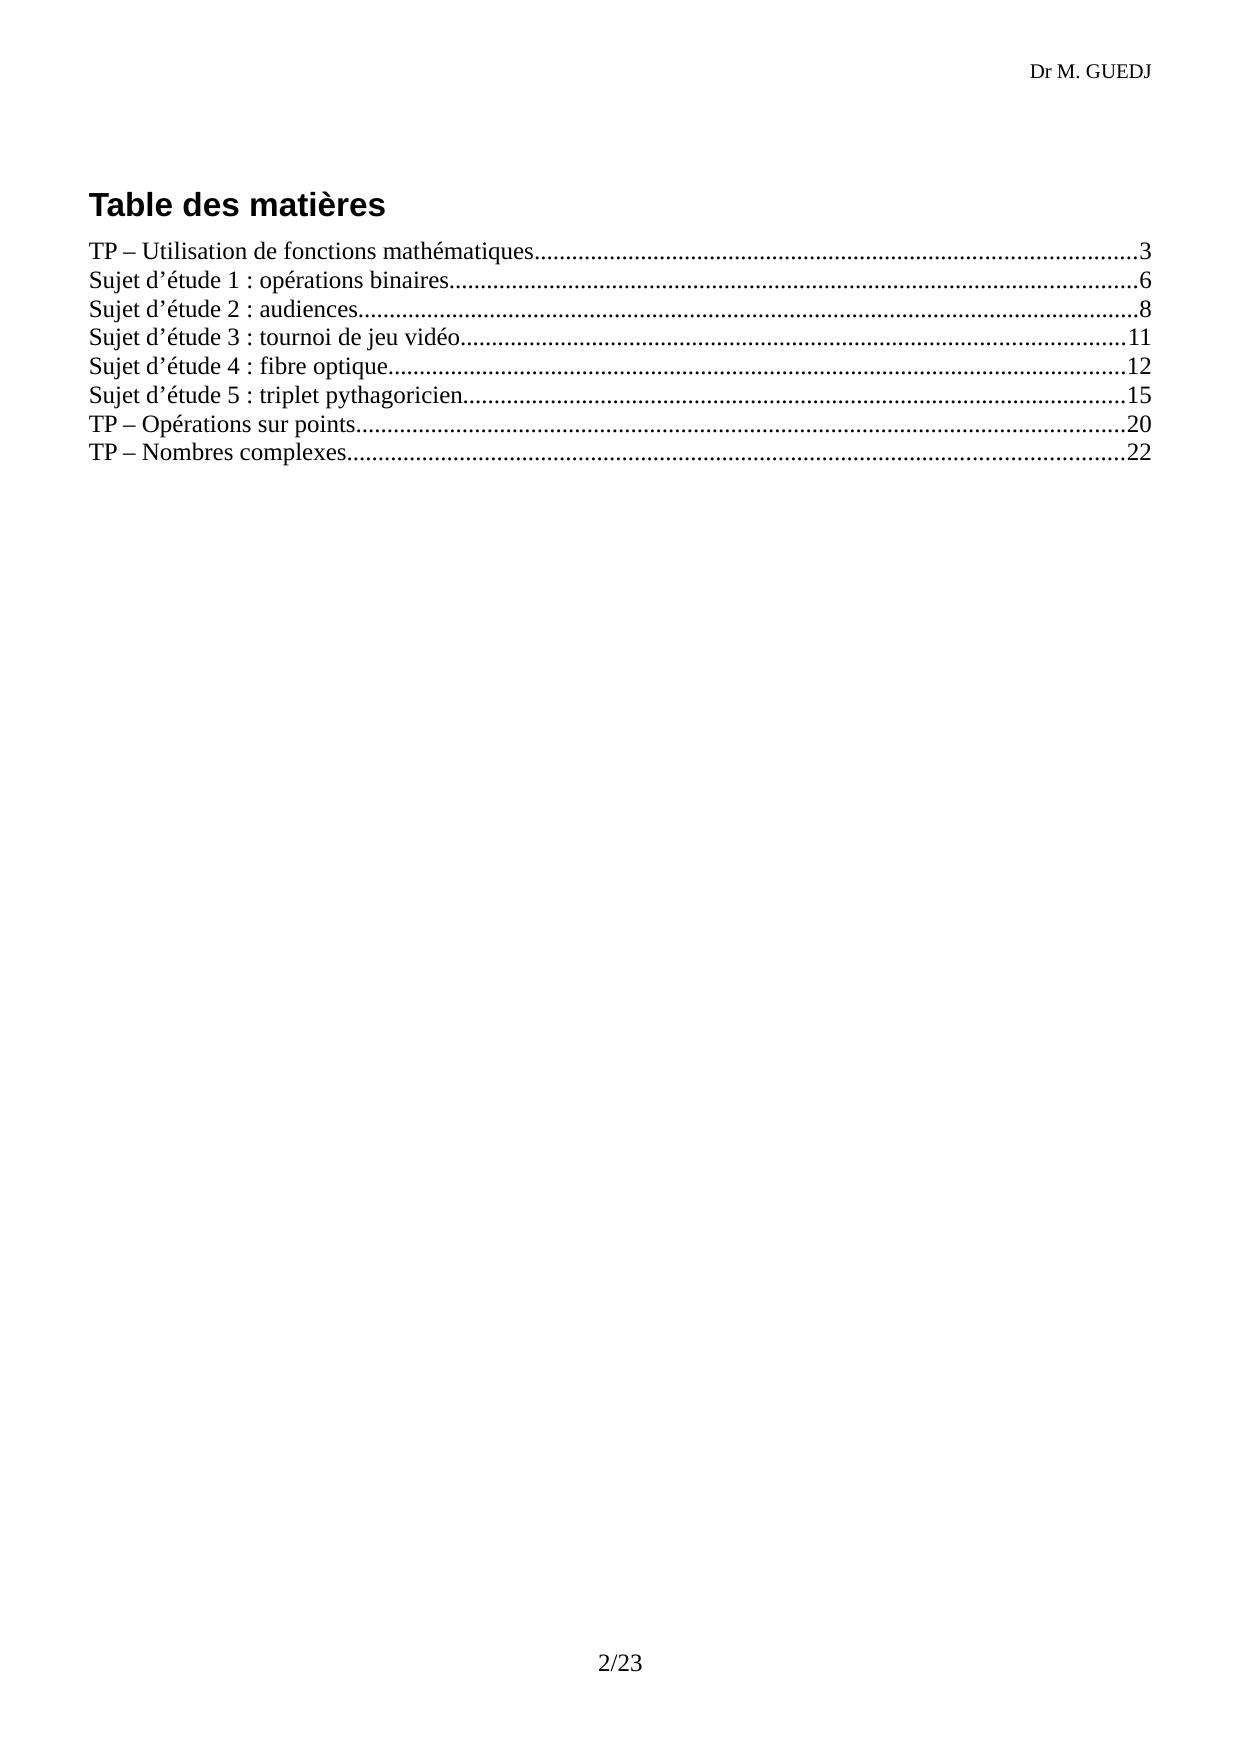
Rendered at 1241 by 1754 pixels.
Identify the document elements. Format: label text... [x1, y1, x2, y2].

text Sujet d’étude 1 : opérations binaires 6 [88, 265, 1152, 294]
text TP – Nombres complexes 22 [88, 437, 1152, 466]
text TP – Opérations sur points 20 [88, 409, 1152, 437]
text Sujet d’étude 2 : audiences 8 [88, 294, 1152, 322]
text Sujet d’étude 4 : fibre optique 12 [88, 351, 1152, 380]
subtitle Table des matières [88, 185, 1152, 224]
text Sujet d’étude 3 : tournoi de jeu vidéo 11 [88, 322, 1152, 351]
text TP – Utilisation de fonctions mathématiques 3 [88, 236, 1152, 265]
text Sujet d’étude 5 : triplet pythagoricien 15 [88, 380, 1152, 409]
